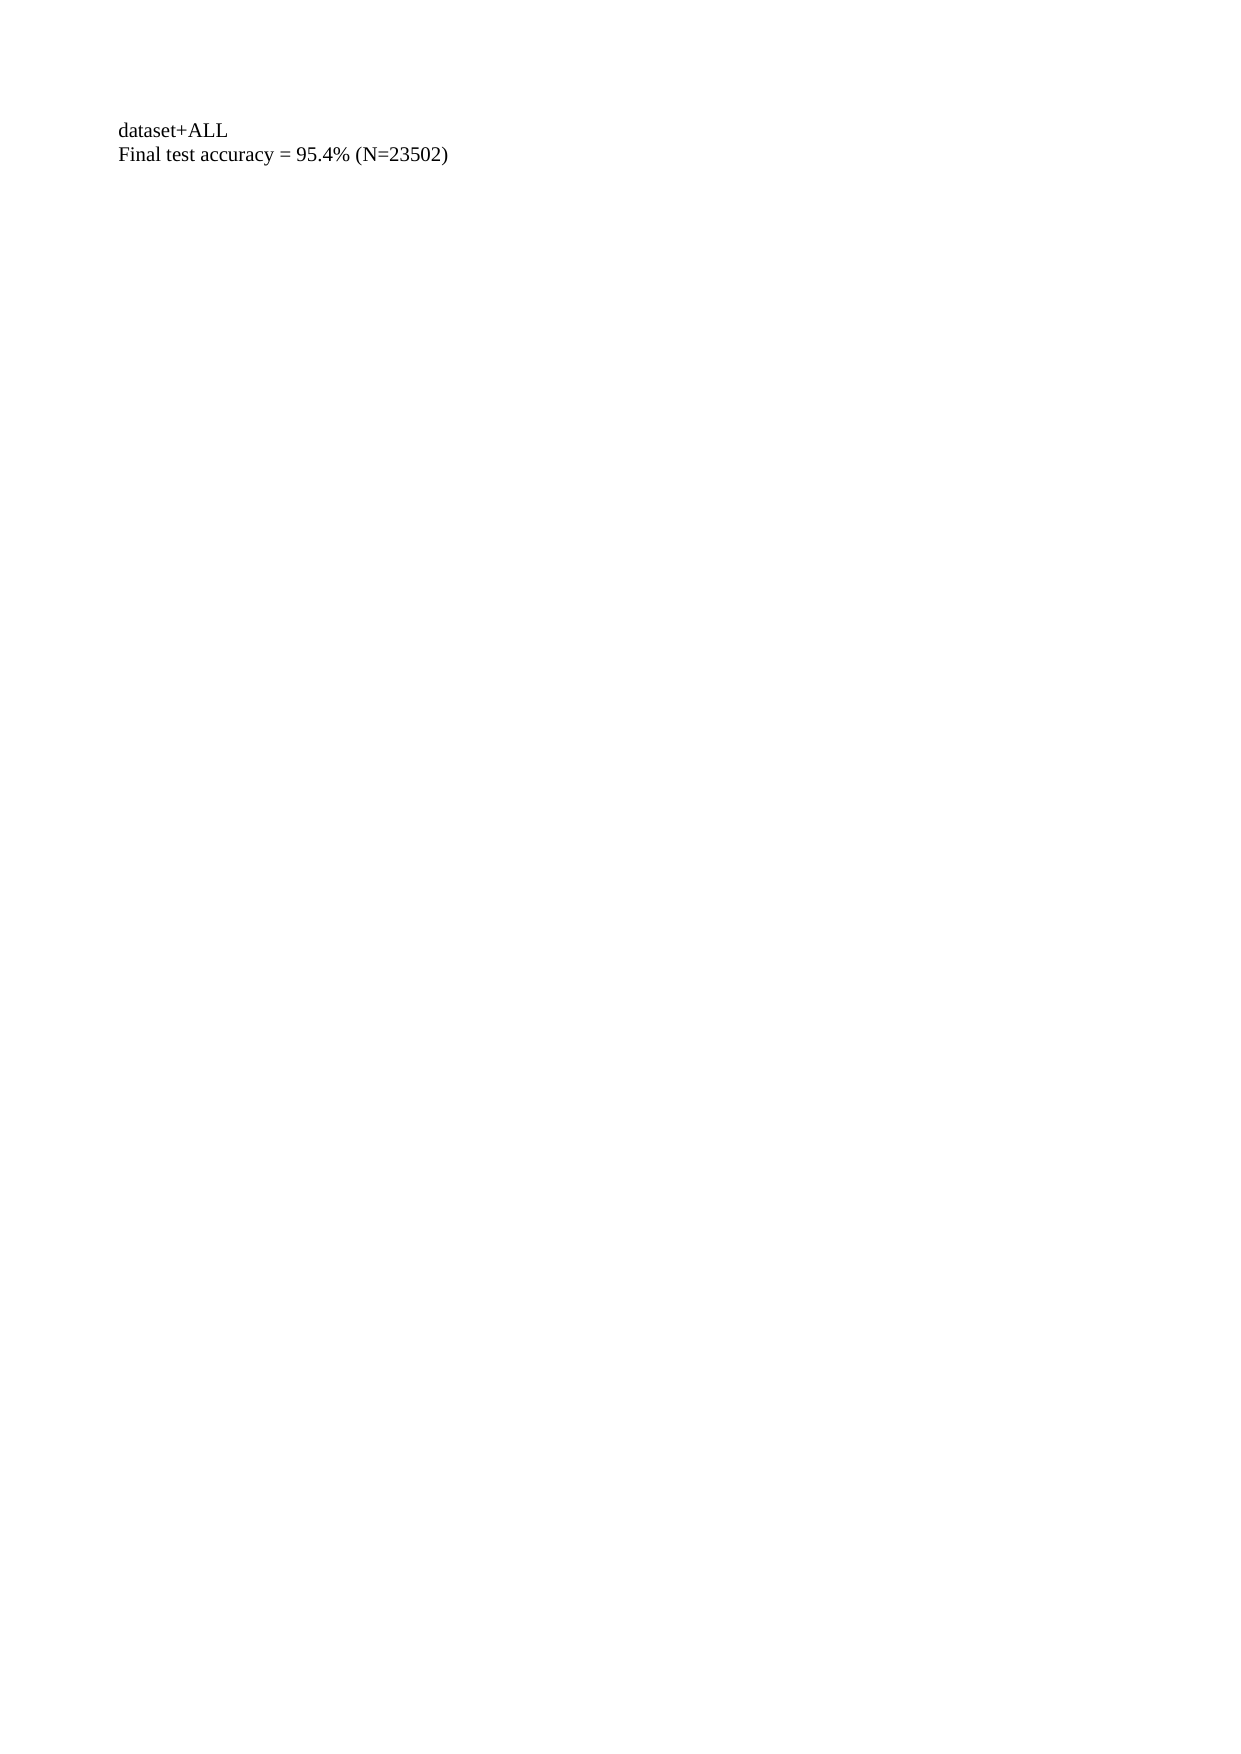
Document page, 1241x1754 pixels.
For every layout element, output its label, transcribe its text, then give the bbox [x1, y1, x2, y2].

text Final test accuracy = 95.4% (N=23502) [118, 142, 1122, 166]
text dataset+ALL [118, 118, 1122, 142]
